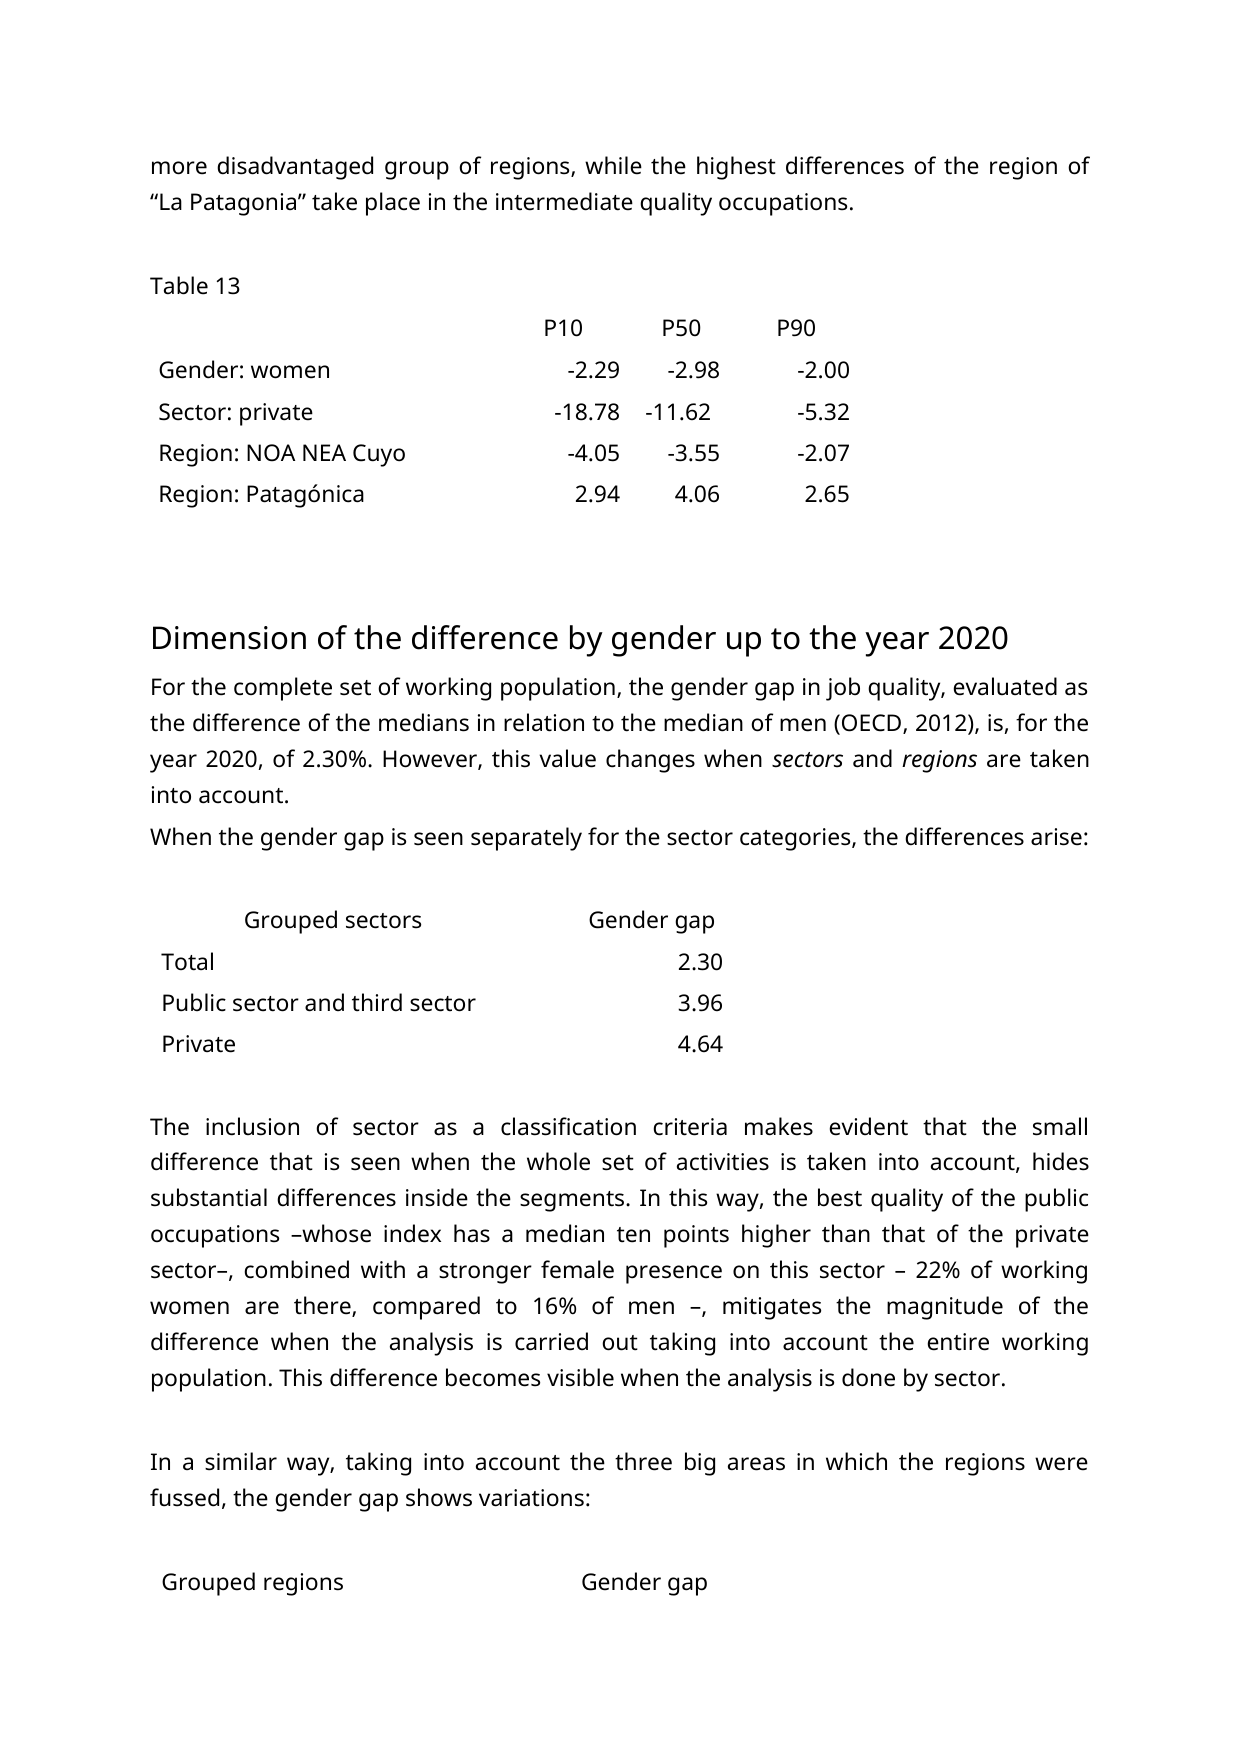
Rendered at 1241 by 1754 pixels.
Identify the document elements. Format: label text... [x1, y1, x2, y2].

text When the gender gap is seen separately for the sector categories, the differences arise: [150, 821, 1090, 852]
table_cell 2.30 [516, 940, 734, 981]
table_cell Region: NOA NEA Cuyo [147, 431, 495, 472]
table_header Grouped sectors [150, 899, 516, 939]
table_cell 3.96 [516, 981, 734, 1022]
table_header Gender gap [516, 899, 734, 939]
table_cell Gender: women [147, 347, 495, 390]
table_cell -2.29 [495, 347, 631, 390]
table_header P10 [495, 306, 631, 347]
subtitle Dimension of the difference by gender up to the year 2020 [150, 616, 1090, 659]
text For the complete set of working population, the gender gap in job quality, evaluated as the difference of the medians in relation to the median of men (OECD, 2012), is, for the year 2020, of 2.30%. However, this value changes when sectors and regions are taken into account. [150, 671, 1090, 810]
table_cell 4.64 [516, 1022, 734, 1063]
table_cell Region: Patagónica [147, 472, 495, 513]
table_cell Public sector and third sector [150, 981, 516, 1022]
table_cell -18.78 [495, 390, 631, 431]
text Table 13 [150, 270, 1090, 301]
table_cell -4.05 [495, 431, 631, 472]
table_cell 4.06 [631, 472, 731, 513]
table_cell Private [150, 1022, 516, 1063]
table_header Grouped regions [150, 1560, 546, 1601]
table_cell -5.32 [731, 390, 861, 431]
text In a similar way, taking into account the three big areas in which the regions were fussed, the gender gap shows variations: [150, 1446, 1090, 1513]
table_cell 2.94 [495, 472, 631, 513]
table_header P50 [631, 306, 731, 347]
table_cell -3.55 [631, 431, 731, 472]
table_cell Sector: private [147, 390, 495, 431]
table_cell -2.07 [731, 431, 861, 472]
table_cell 2.65 [731, 472, 861, 513]
table_cell -2.00 [731, 347, 861, 390]
text more disadvantaged group of regions, while the highest differences of the region of “La Patagonia” take place in the intermediate quality occupations. [150, 150, 1090, 217]
table_header P90 [731, 306, 861, 347]
table_cell -2.98 [631, 347, 731, 390]
table_cell -11.62 [631, 390, 731, 431]
table_header [147, 306, 495, 347]
table_header Gender gap [546, 1560, 746, 1601]
text The inclusion of sector as a classification criteria makes evident that the small difference that is seen when the whole set of activities is taken into account, hides substantial differences inside the segments. In this way, the best quality of the public occupations –whose index has a median ten points higher than that of the private sector–, combined with a stronger female presence on this sector – 22% of working women are there, compared to 16% of men –, mitigates the magnitude of the difference when the analysis is carried out taking into account the entire working population. This difference becomes visible when the analysis is done by sector. [150, 1110, 1090, 1393]
table_cell Total [150, 940, 516, 981]
